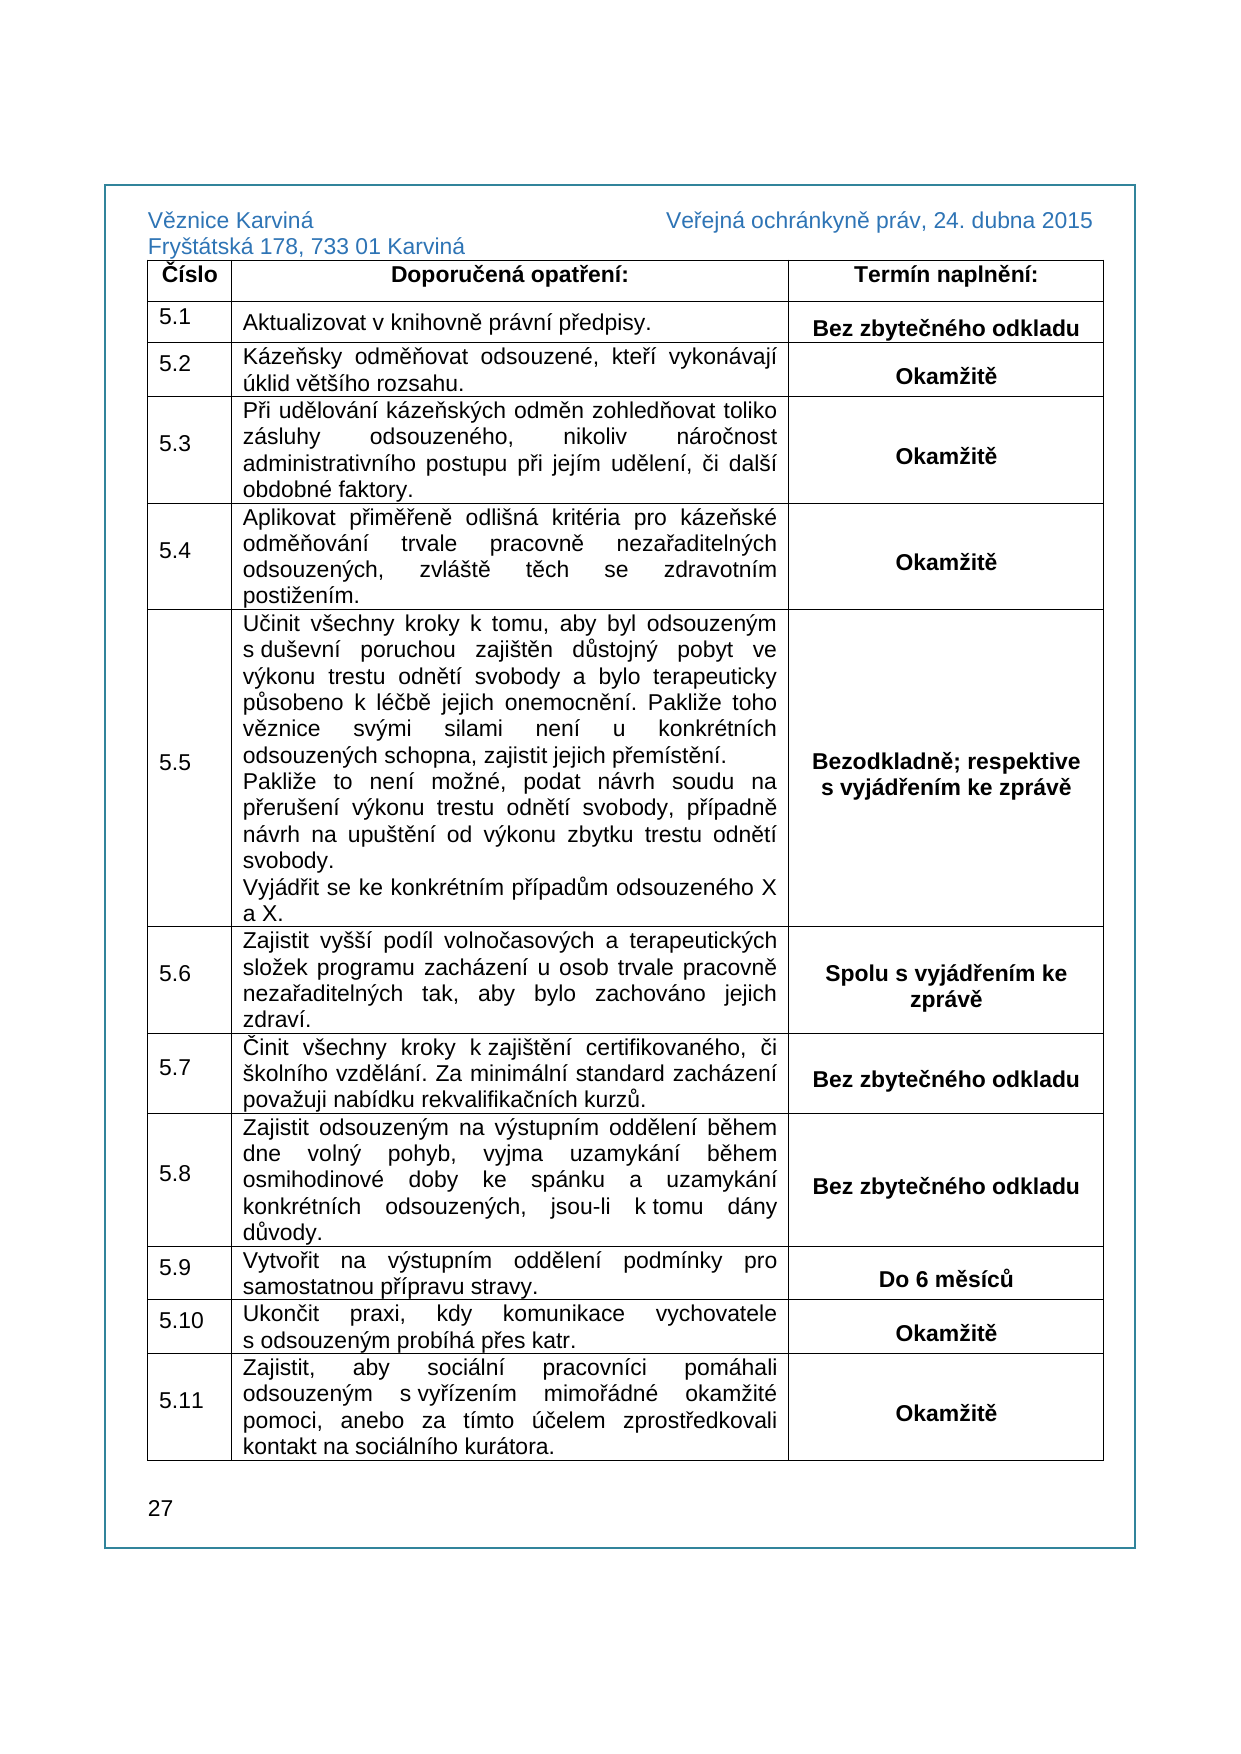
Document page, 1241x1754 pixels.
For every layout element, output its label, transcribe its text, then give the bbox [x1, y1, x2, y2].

table_cell Okamžitě [789, 1300, 1103, 1353]
table_cell Bez zbytečného odkladu [789, 1114, 1103, 1246]
table_cell 5.8 [148, 1114, 231, 1246]
table_cell Zajistit odsouzeným na výstupním oddělení během dne volný pohyb, vyjma uzamykání během osmihodinové doby ke spánku a uzamykání konkrétních odsouzených, jsou-li k tomu dány důvody. [232, 1114, 788, 1246]
table_cell 5.5 [148, 610, 231, 926]
table_cell Činit všechny kroky k zajištění certifikovaného, či školního vzdělání. Za minimální standard zacházení považuji nabídku rekvalifikačních kurzů. [232, 1034, 788, 1113]
table_cell 5.2 [148, 343, 231, 396]
table_cell Okamžitě [789, 397, 1103, 502]
table_cell Vytvořit na výstupním oddělení podmínky pro samostatnou přípravu stravy. [232, 1247, 788, 1299]
table_cell Doporučená opatření: [232, 261, 788, 301]
table_cell Kázeňsky odměňovat odsouzené, kteří vykonávají úklid většího rozsahu. [232, 343, 788, 396]
table_cell Zajistit, aby sociální pracovníci pomáhali odsouzeným s vyřízením mimořádné okamžité pomoci, anebo za tímto účelem zprostředkovali kontakt na sociálního kurátora. [232, 1354, 788, 1459]
table_cell Do 6 měsíců [789, 1247, 1103, 1299]
table_cell 5.6 [148, 927, 231, 1033]
table_cell Okamžitě [789, 1354, 1103, 1459]
table_cell Aplikovat přiměřeně odlišná kritéria pro kázeňské odměňování trvale pracovně nezařaditelných odsouzených, zvláště těch se zdravotním postižením. [232, 504, 788, 609]
table_cell 5.4 [148, 504, 231, 609]
table_cell 5.3 [148, 397, 231, 502]
table_cell Bezodkladně; respektive s vyjádřením ke zprávě [789, 610, 1103, 926]
table_cell Termín naplnění: [789, 261, 1103, 301]
table_cell Učinit všechny kroky k tomu, aby byl odsouzeným s duševní poruchou zajištěn důstojný pobyt ve výkonu trestu odnětí svobody a bylo terapeuticky působeno k léčbě jejich onemocnění. Pakliže toho věznice svými silami není u konkrétních odsouzených schopna, zajistit jejich přemístění. Pakliže to není možné, podat návrh soudu na přerušení výkonu trestu odnětí svobody, případně návrh na upuštění od výkonu zbytku trestu odnětí svobody. Vyjádřit se ke konkrétním případům odsouzeného X a X. [232, 610, 788, 926]
table_cell Číslo [148, 261, 231, 301]
table_cell Při udělování kázeňských odměn zohledňovat toliko zásluhy odsouzeného, nikoliv náročnost administrativního postupu při jejím udělení, či další obdobné faktory. [232, 397, 788, 502]
table_cell Spolu s vyjádřením ke zprávě [789, 927, 1103, 1033]
table_cell Aktualizovat v knihovně právní předpisy. [232, 302, 788, 342]
table_cell 5.1 [148, 302, 231, 342]
table_cell 5.11 [148, 1354, 231, 1459]
table_cell Zajistit vyšší podíl volnočasových a terapeutických složek programu zacházení u osob trvale pracovně nezařaditelných tak, aby bylo zachováno jejich zdraví. [232, 927, 788, 1033]
table_cell 5.7 [148, 1034, 231, 1113]
table_cell Bez zbytečného odkladu [789, 1034, 1103, 1113]
table_cell Ukončit praxi, kdy komunikace vychovatele s odsouzeným probíhá přes katr. [232, 1300, 788, 1353]
table_cell Bez zbytečného odkladu [789, 302, 1103, 342]
table_cell 5.10 [148, 1300, 231, 1353]
table_cell Okamžitě [789, 343, 1103, 396]
table_cell Okamžitě [789, 504, 1103, 609]
table_cell 5.9 [148, 1247, 231, 1299]
